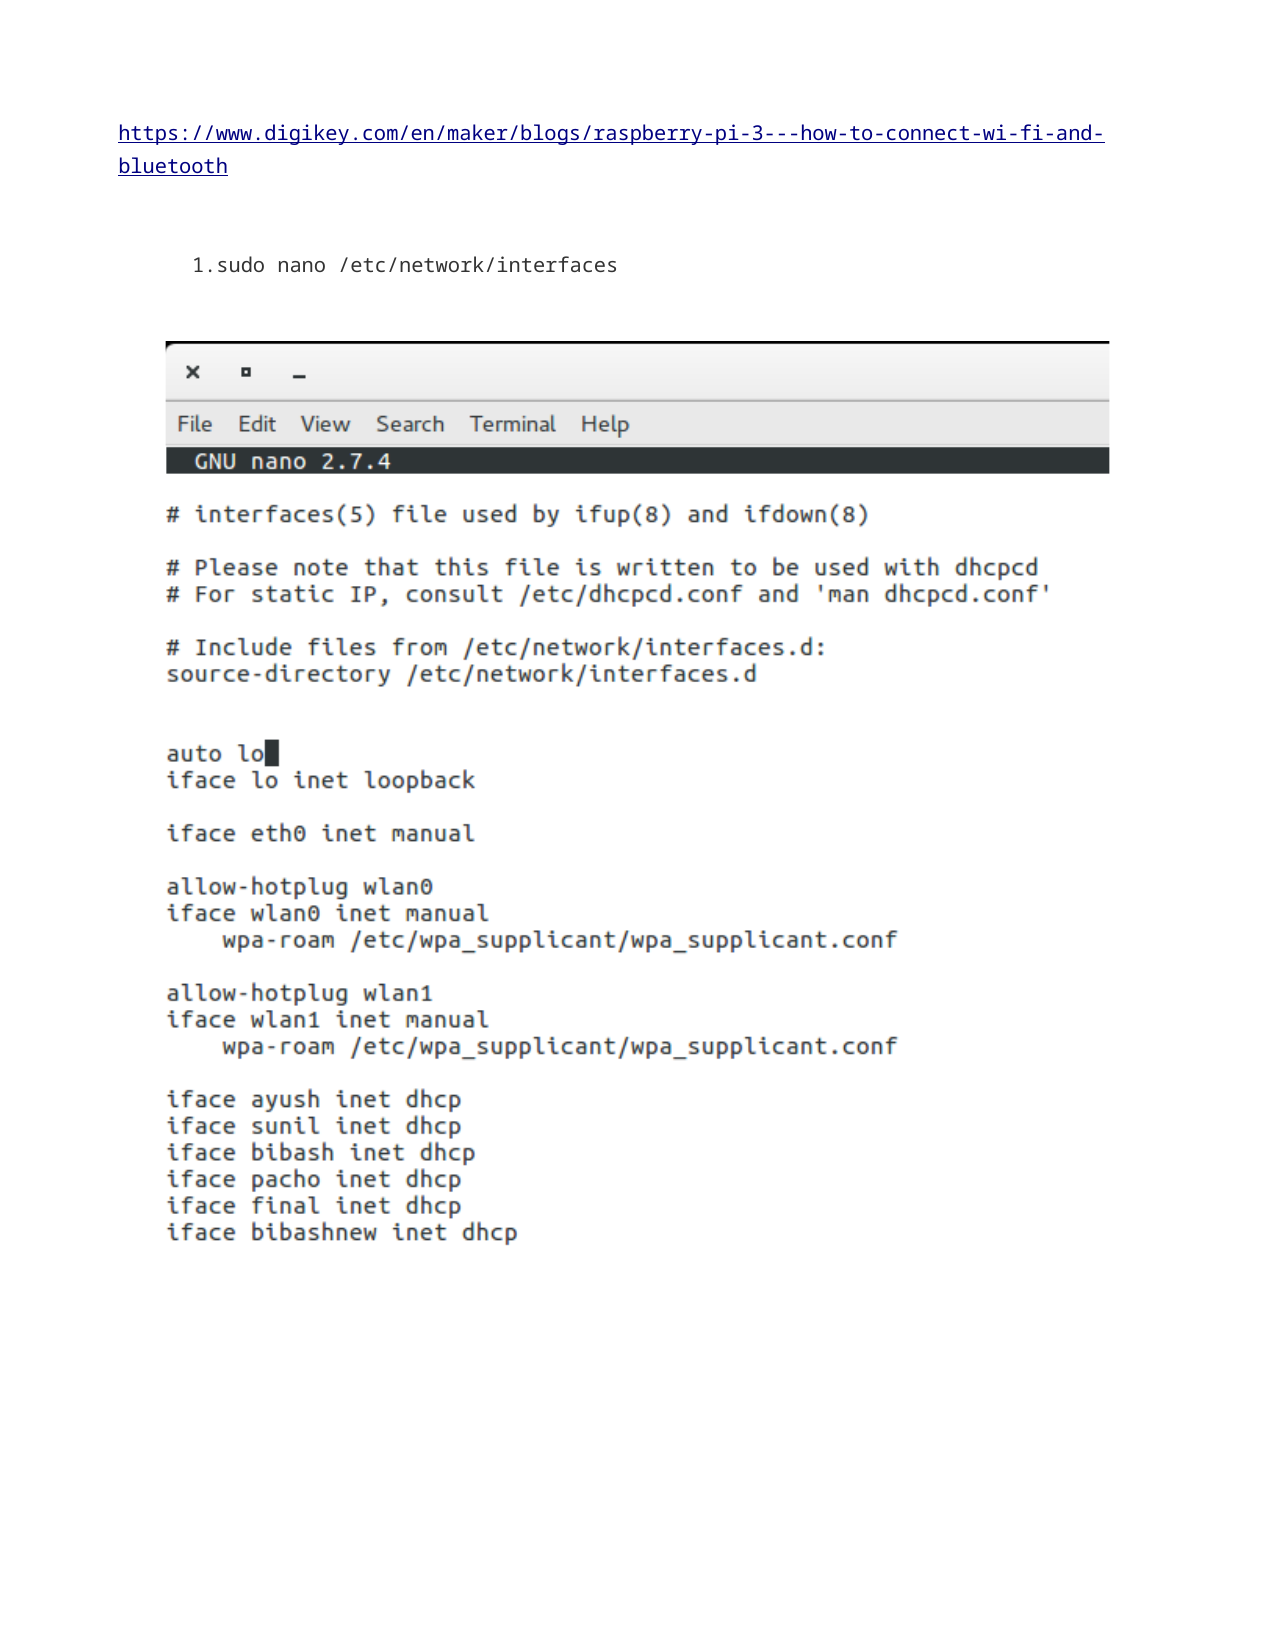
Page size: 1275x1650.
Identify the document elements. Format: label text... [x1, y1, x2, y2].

text https://www.digikey.com/en/maker/blogs/raspberry-pi-3---how-to-connect-wi-fi-and-bluetooth [118, 118, 1157, 179]
list sudo nano /etc/network/interfaces [118, 251, 1157, 279]
picture [165, 341, 1110, 1264]
